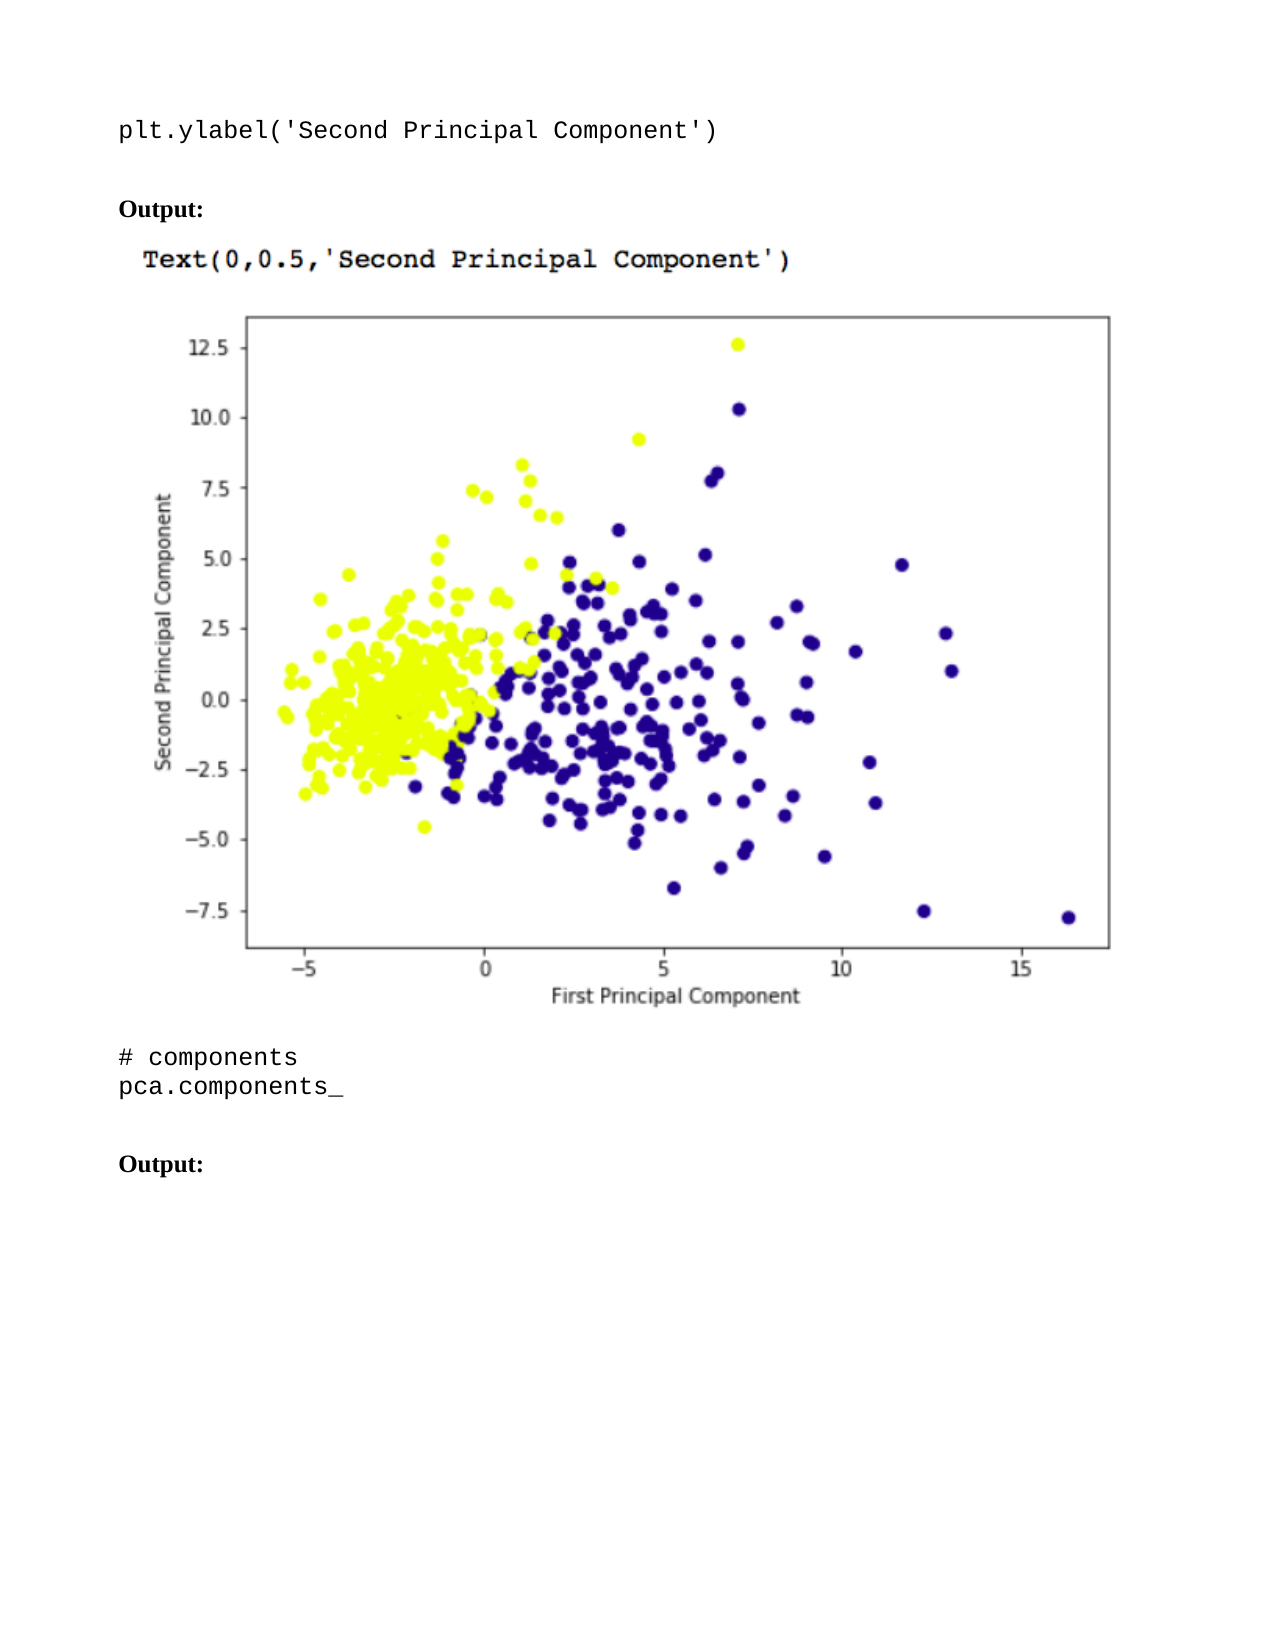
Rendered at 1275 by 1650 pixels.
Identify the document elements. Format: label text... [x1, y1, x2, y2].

table_header # components pca.components_ [118, 1045, 347, 1102]
picture [128, 241, 1147, 1026]
table_header plt.ylabel('Second Principal Component') [118, 118, 1157, 146]
text Output: [118, 1149, 1157, 1178]
text Output: [118, 194, 1157, 223]
